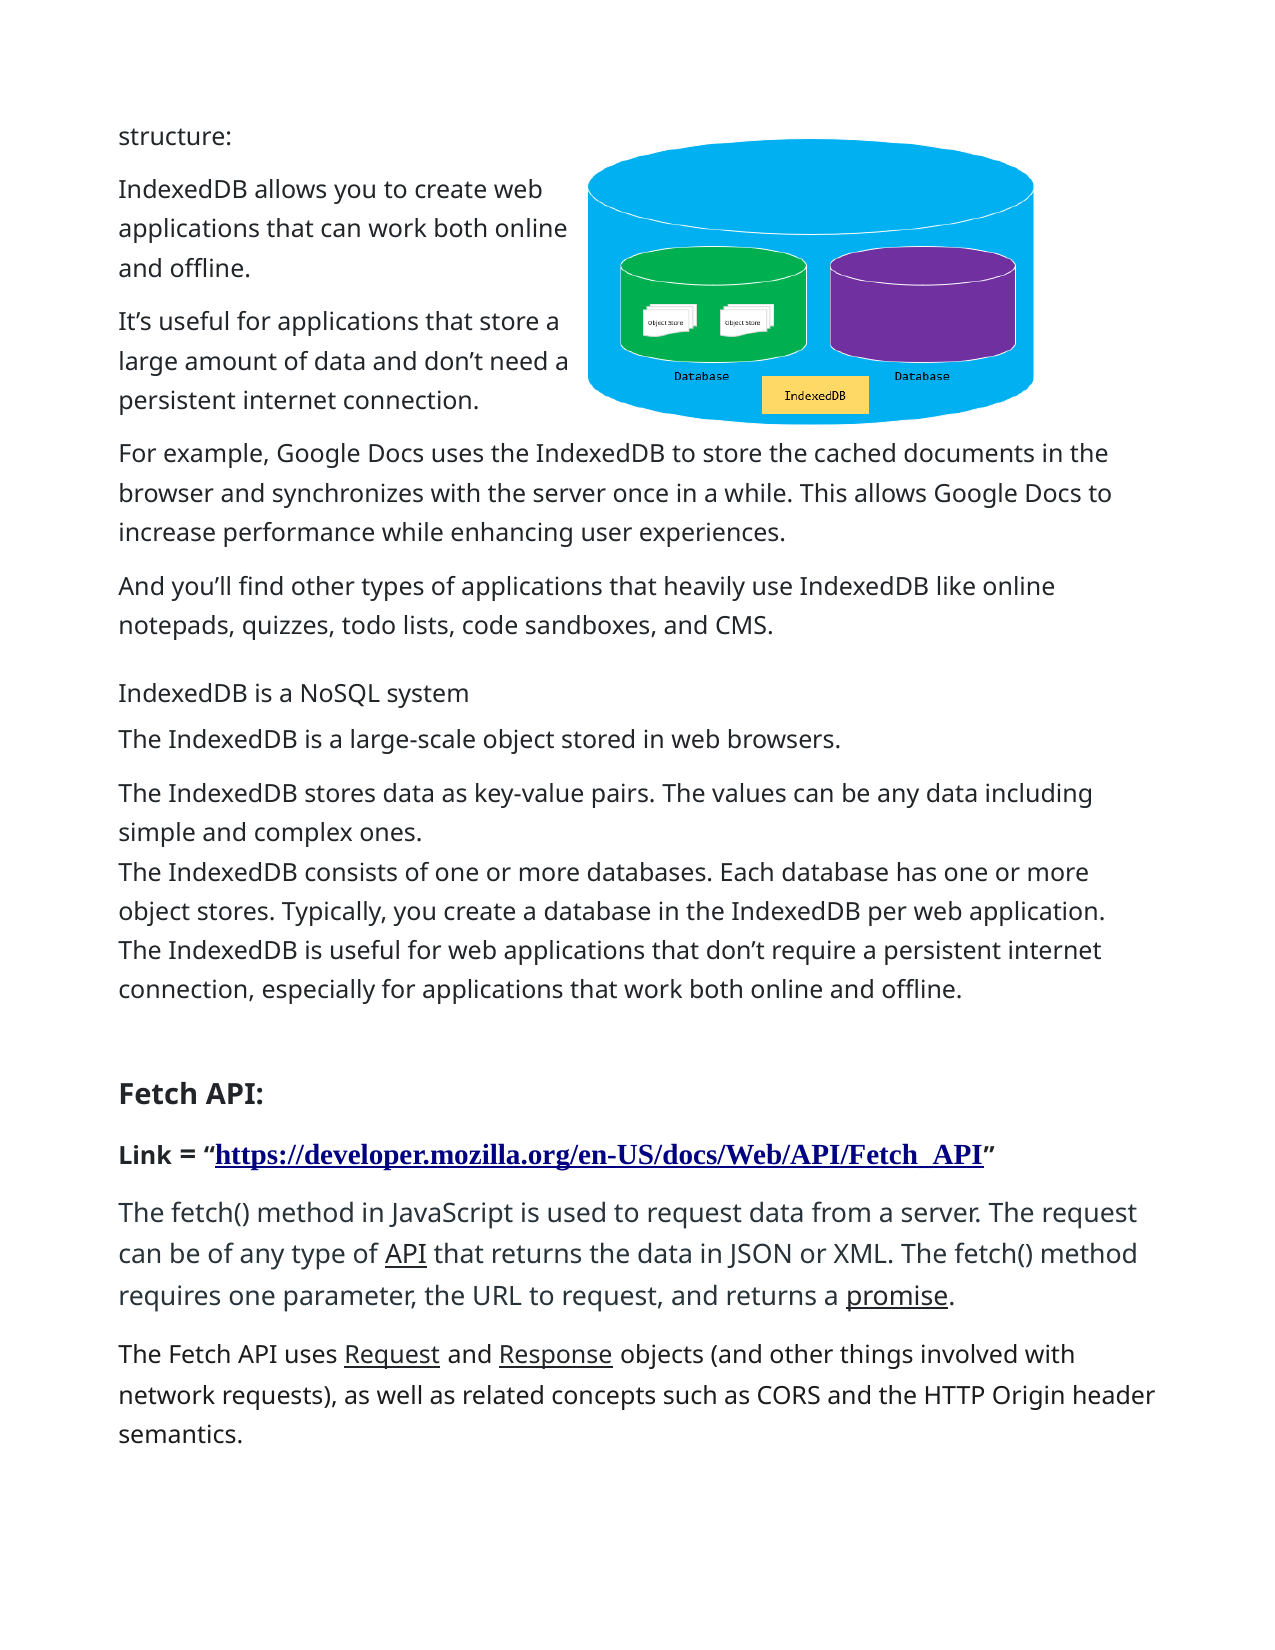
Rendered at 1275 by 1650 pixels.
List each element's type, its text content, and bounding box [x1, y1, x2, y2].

text [1034, 304, 1157, 416]
text The Fetch API uses Request and Response objects (and other things involved with network requests), as well as related concepts such as CORS and the HTTP Origin header semantics. [118, 1333, 1157, 1451]
text The IndexedDB is useful for web applications that don’t require a persistent internet connection, especially for applications that work both online and offline. [118, 933, 1157, 1006]
text [1034, 172, 1157, 284]
picture [587, 138, 804, 185]
text IndexedDB allows you to create web applications that can work both online and offline. [118, 172, 587, 284]
text The IndexedDB is a large-scale object stored in web browsers. [118, 722, 1157, 756]
picture [763, 377, 868, 413]
text The IndexedDB stores data as key-value pairs. The values can be any data including simple and complex ones. [118, 776, 1157, 849]
text And you’ll find other types of applications that heavily use IndexedDB like online notepads, quizzes, todo lists, code sandboxes, and CMS. [118, 568, 1157, 641]
picture [621, 247, 806, 362]
picture [818, 138, 1034, 182]
picture [855, 382, 1034, 425]
text It’s useful for applications that store a large amount of data and don’t need a persistent internet connection. [118, 304, 587, 416]
text Link = “https://developer.mozilla.org/en-US/docs/Web/API/Fetch_API” [118, 1133, 1157, 1173]
text For example, Google Docs uses the IndexedDB to store the cached documents in the browser and synchronizes with the server once in a while. This allows Google Docs to increase performance while enhancing user experiences. [118, 436, 1157, 548]
text The IndexedDB consists of one or more databases. Each database has one or more object stores. Typically, you create a database in the IndexedDB per web application. [118, 854, 1157, 927]
picture [831, 247, 1015, 362]
text structure: [118, 118, 1157, 152]
picture [587, 379, 767, 425]
text Fetch API: [118, 1073, 1157, 1113]
text The fetch() method in JavaScript is used to request data from a server. The request can be of any type of API that returns the data in JSON or XML. The fetch() method requires one parameter, the URL to request, and returns a promise. [118, 1193, 1157, 1313]
subtitle IndexedDB is a NoSQL system [118, 676, 1157, 710]
